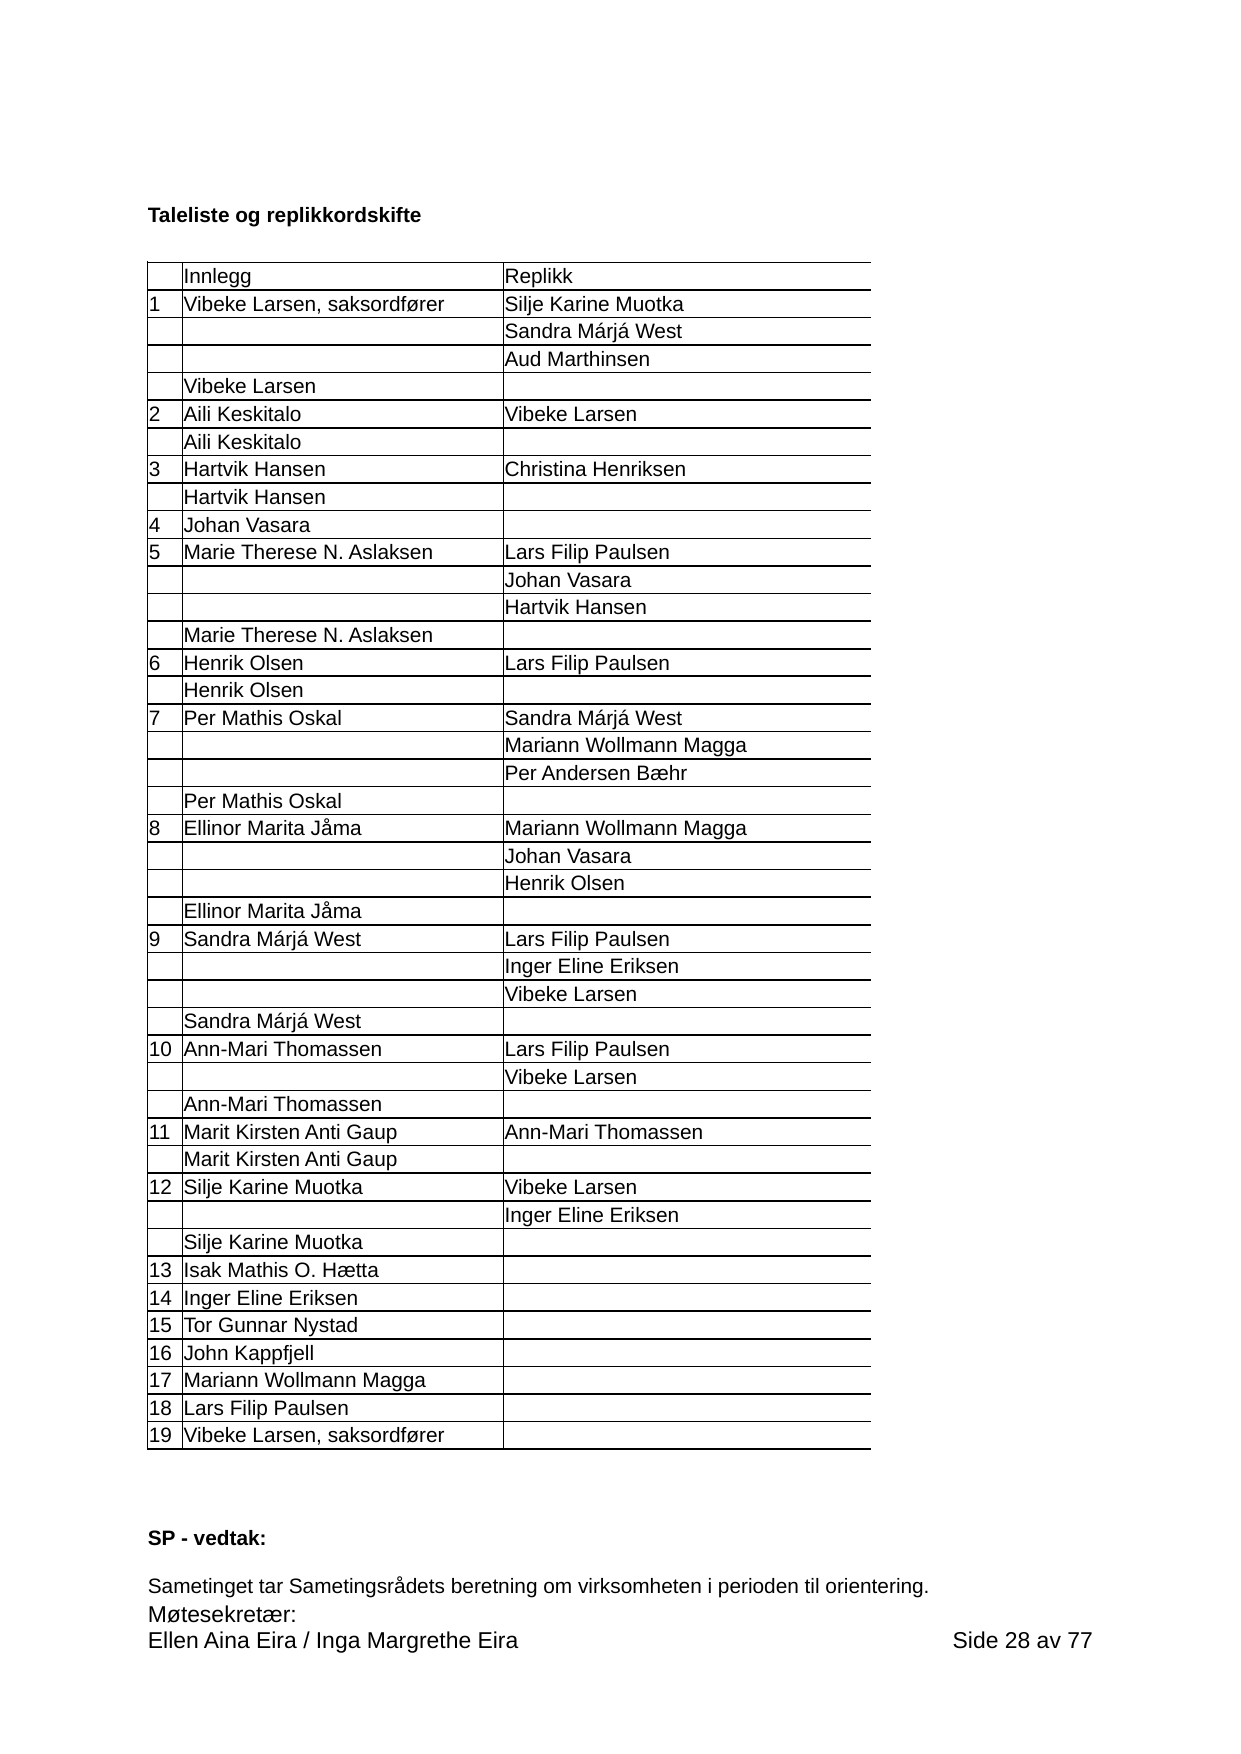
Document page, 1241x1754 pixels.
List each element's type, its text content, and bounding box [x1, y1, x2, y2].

table_cell [504, 1367, 871, 1393]
table_cell [504, 1395, 871, 1421]
table_cell 5 [148, 539, 182, 565]
table_cell Sandra Márjá West [183, 1008, 503, 1034]
table_header Replikk [504, 263, 871, 289]
table_cell Henrik Olsen [183, 677, 503, 703]
table_cell Christina Henriksen [504, 456, 871, 482]
table_cell 10 [148, 1036, 182, 1062]
table_cell [504, 787, 871, 813]
table_cell [148, 318, 182, 344]
table_cell [148, 1229, 182, 1255]
table_cell Marie Therese N. Aslaksen [183, 539, 503, 565]
table_cell [183, 567, 503, 593]
table_cell [183, 981, 503, 1007]
table_cell Lars Filip Paulsen [183, 1395, 503, 1421]
table_cell [148, 346, 182, 372]
table_cell [148, 677, 182, 703]
table_cell Johan Vasara [504, 843, 871, 869]
table_cell 9 [148, 926, 182, 951]
table_cell Vibeke Larsen [504, 981, 871, 1007]
table_cell 1 [148, 291, 182, 317]
table_cell 6 [148, 650, 182, 675]
table_cell 4 [148, 511, 182, 537]
table_cell Ann-Mari Thomassen [183, 1091, 503, 1117]
table_cell [148, 1063, 182, 1089]
table_cell John Kappfjell [183, 1340, 503, 1366]
table_cell Vibeke Larsen, saksordfører [183, 291, 503, 317]
table_cell Vibeke Larsen [504, 1063, 871, 1089]
table_cell [148, 870, 182, 896]
table_cell [504, 511, 871, 537]
table_cell Inger Eline Eriksen [504, 1202, 871, 1227]
table_cell Mariann Wollmann Magga [183, 1367, 503, 1393]
table_cell [504, 484, 871, 510]
table_cell [148, 1146, 182, 1172]
table_cell [504, 1091, 871, 1117]
table_cell Mariann Wollmann Magga [504, 815, 871, 841]
table_cell Henrik Olsen [504, 870, 871, 896]
table_cell [504, 1340, 871, 1366]
table_cell [504, 429, 871, 454]
table_cell Lars Filip Paulsen [504, 539, 871, 565]
table_cell [183, 318, 503, 344]
table_cell Vibeke Larsen, saksordfører [183, 1422, 503, 1448]
table_cell Aili Keskitalo [183, 429, 503, 454]
table_cell [504, 1146, 871, 1172]
table_cell [148, 981, 182, 1007]
table_cell Lars Filip Paulsen [504, 650, 871, 675]
table_cell [148, 787, 182, 813]
table_cell 16 [148, 1340, 182, 1366]
table_cell 8 [148, 815, 182, 841]
table_cell [148, 1202, 182, 1227]
table_cell Tor Gunnar Nystad [183, 1312, 503, 1338]
table_cell Ann-Mari Thomassen [504, 1119, 871, 1145]
table_cell [504, 1284, 871, 1310]
table_cell Hartvik Hansen [183, 456, 503, 482]
table_cell Sandra Márjá West [504, 705, 871, 731]
table_cell Ellinor Marita Jåma [183, 898, 503, 924]
table_cell 12 [148, 1174, 182, 1200]
table_cell Johan Vasara [504, 567, 871, 593]
table_cell [504, 373, 871, 399]
table_header Taleliste og replikkordskifte [136, 148, 883, 1450]
table_cell [183, 843, 503, 869]
table_cell [183, 870, 503, 896]
table_cell Aili Keskitalo [183, 401, 503, 427]
table_header [148, 263, 182, 289]
table_cell [148, 567, 182, 593]
table_cell [504, 1257, 871, 1283]
table_cell [504, 1422, 871, 1448]
table_cell [148, 843, 182, 869]
table_cell [148, 732, 182, 758]
table_cell [183, 1063, 503, 1089]
table_cell Marit Kirsten Anti Gaup [183, 1119, 503, 1145]
table_cell Hartvik Hansen [183, 484, 503, 510]
table_cell Vibeke Larsen [504, 1174, 871, 1200]
table_cell Inger Eline Eriksen [504, 953, 871, 979]
table_cell [504, 677, 871, 703]
table_cell 3 [148, 456, 182, 482]
table_cell Hartvik Hansen [504, 594, 871, 620]
table_cell [148, 622, 182, 648]
table_cell Vibeke Larsen [183, 373, 503, 399]
table_cell Lars Filip Paulsen [504, 1036, 871, 1062]
table_cell Isak Mathis O. Hætta [183, 1257, 503, 1283]
table_cell [148, 760, 182, 786]
table_cell [148, 373, 182, 399]
table_cell [183, 1202, 503, 1227]
table_cell 19 [148, 1422, 182, 1448]
table_cell [183, 732, 503, 758]
table_cell Mariann Wollmann Magga [504, 732, 871, 758]
table_cell 2 [148, 401, 182, 427]
table_cell 13 [148, 1257, 182, 1283]
table_cell [183, 953, 503, 979]
table_cell [148, 1008, 182, 1034]
table_cell [504, 1312, 871, 1338]
table_cell Henrik Olsen [183, 650, 503, 675]
table_cell 15 [148, 1312, 182, 1338]
table_cell 14 [148, 1284, 182, 1310]
table_cell 11 [148, 1119, 182, 1145]
table_cell Inger Eline Eriksen [183, 1284, 503, 1310]
table_cell [183, 346, 503, 372]
table_cell Marie Therese N. Aslaksen [183, 622, 503, 648]
table_cell Per Mathis Oskal [183, 705, 503, 731]
table_cell Sandra Márjá West [183, 926, 503, 951]
table_cell [148, 429, 182, 454]
text SP - vedtak: [148, 1526, 1093, 1550]
table_cell 7 [148, 705, 182, 731]
table_cell Ellinor Marita Jåma [183, 815, 503, 841]
table_cell 18 [148, 1395, 182, 1421]
table_cell Lars Filip Paulsen [504, 926, 871, 951]
table_cell [148, 898, 182, 924]
table_header Sametinget tar Sametingsrådets beretning om virksomheten i perioden til orientering. [136, 1574, 942, 1598]
table_cell [148, 484, 182, 510]
table_cell Ann-Mari Thomassen [183, 1036, 503, 1062]
table_cell [504, 1229, 871, 1255]
table_cell Johan Vasara [183, 511, 503, 537]
table_cell Aud Marthinsen [504, 346, 871, 372]
table_cell Silje Karine Muotka [504, 291, 871, 317]
table_cell [504, 898, 871, 924]
table_cell [504, 1008, 871, 1034]
table_cell 17 [148, 1367, 182, 1393]
table_cell [148, 594, 182, 620]
table_cell Vibeke Larsen [504, 401, 871, 427]
table_cell [148, 953, 182, 979]
table_cell Per Andersen Bæhr [504, 760, 871, 786]
table_cell [504, 622, 871, 648]
table_cell Per Mathis Oskal [183, 787, 503, 813]
table_cell Silje Karine Muotka [183, 1229, 503, 1255]
table_cell [148, 1091, 182, 1117]
table_header Innlegg [183, 263, 503, 289]
table_cell Marit Kirsten Anti Gaup [183, 1146, 503, 1172]
table_cell Sandra Márjá West [504, 318, 871, 344]
table_cell [183, 760, 503, 786]
table_cell [183, 594, 503, 620]
table_cell Silje Karine Muotka [183, 1174, 503, 1200]
